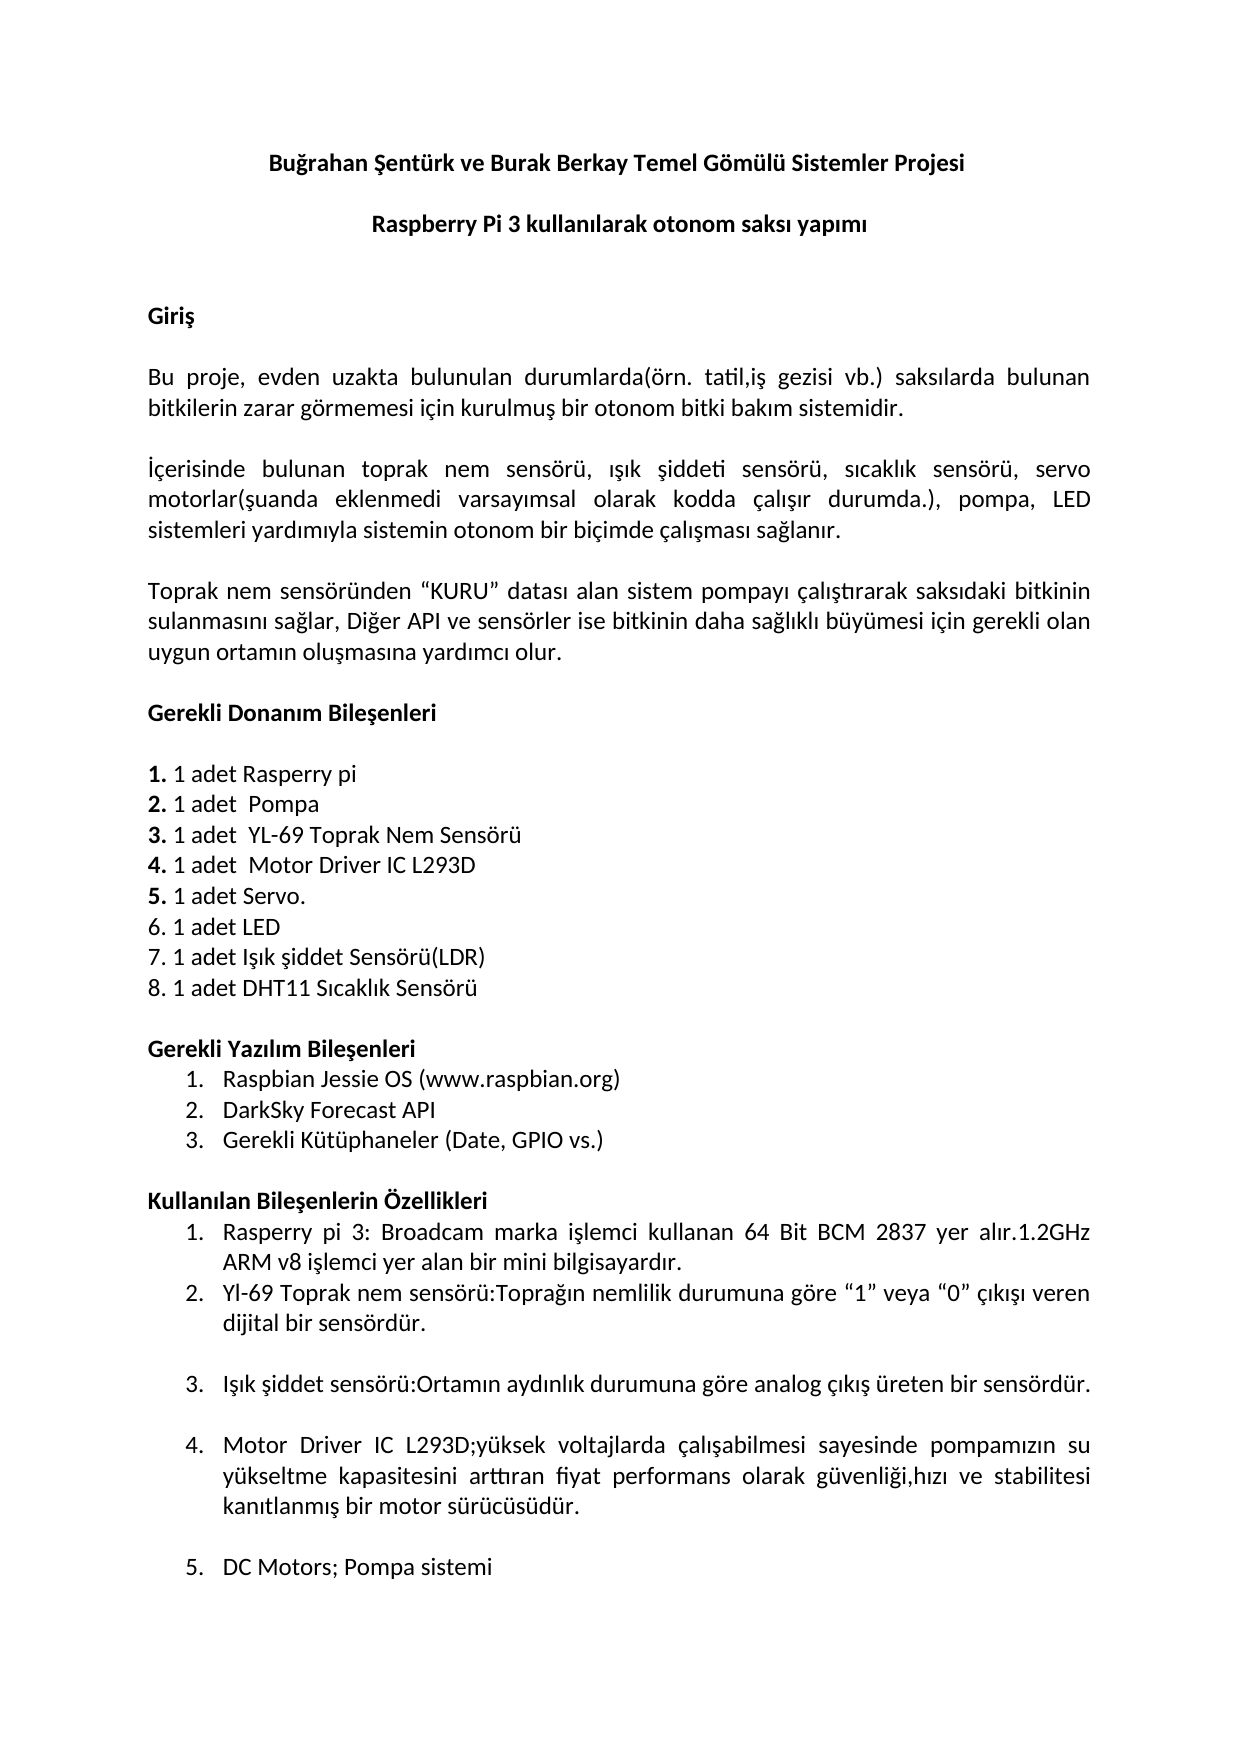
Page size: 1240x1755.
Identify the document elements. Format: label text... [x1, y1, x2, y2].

text 4. 1 adet Motor Driver IC L293D [148, 849, 1092, 880]
text Raspberry Pi 3 kullanılarak otonom saksı yapımı [148, 209, 1092, 239]
text Gerekli Yazılım Bileşenleri [148, 1033, 1092, 1063]
text 8. 1 adet DHT11 Sıcaklık Sensörü [148, 972, 1092, 1002]
list Motor Driver IC L293D;yüksek voltajlarda çalışabilmesi sayesinde pompamızın su yükseltme kapasitesini arttıran fiyat performans olarak güvenliği,hızı ve stabilitesi kanıtlanmış bir motor sürücüsüdür. [185, 1429, 1092, 1521]
text Bu proje, evden uzakta bulunulan durumlarda(örn. tatil,iş gezisi vb.) saksılarda bulunan bitkilerin zarar görmemesi için kurulmuş bir otonom bitki bakım sistemidir. [148, 361, 1092, 422]
text Kullanılan Bileşenlerin Özellikleri [148, 1185, 1092, 1216]
text Toprak nem sensöründen “KURU” datası alan sistem pompayı çalıştırarak saksıdaki bitkinin sulanmasını sağlar, Diğer API ve sensörler ise bitkinin daha sağlıklı büyümesi için gerekli olan uygun ortamın oluşmasına yardımcı olur. [148, 575, 1092, 666]
text 7. 1 adet Işık şiddet Sensörü(LDR) [148, 941, 1092, 972]
text 6. 1 adet LED [148, 911, 1092, 941]
text 1. 1 adet Rasperry pi [148, 758, 1092, 788]
text 2. 1 adet Pompa [148, 788, 1092, 819]
list Raspbian Jessie OS (www.raspbian.org) [185, 1063, 1092, 1094]
list DarkSky Forecast API [185, 1094, 1092, 1124]
list Gerekli Kütüphaneler (Date, GPIO vs.) [185, 1124, 1092, 1155]
text 5. 1 adet Servo. [148, 880, 1092, 911]
list Rasperry pi 3: Broadcam marka işlemci kullanan 64 Bit BCM 2837 yer alır.1.2GHz ARM v8 işlemci yer alan bir mini bilgisayardır. [185, 1216, 1092, 1277]
list DC Motors; Pompa sistemi [185, 1552, 1092, 1582]
text Buğrahan Şentürk ve Burak Berkay Temel Gömülü Sistemler Projesi [148, 148, 1092, 178]
text 3. 1 adet YL-69 Toprak Nem Sensörü [148, 819, 1092, 849]
text Giriş [148, 300, 1092, 331]
text İçerisinde bulunan toprak nem sensörü, ışık şiddeti sensörü, sıcaklık sensörü, servo motorlar(şuanda eklenmedi varsayımsal olarak kodda çalışır durumda.), pompa, LED sistemleri yardımıyla sistemin otonom bir biçimde çalışması sağlanır. [148, 453, 1092, 544]
list Yl-69 Toprak nem sensörü:Toprağın nemlilik durumuna göre “1” veya “0” çıkışı veren dijital bir sensördür. [185, 1277, 1092, 1338]
text Gerekli Donanım Bileşenleri [148, 697, 1092, 727]
list Işık şiddet sensörü:Ortamın aydınlık durumuna göre analog çıkış üreten bir sensördür. [185, 1368, 1092, 1399]
